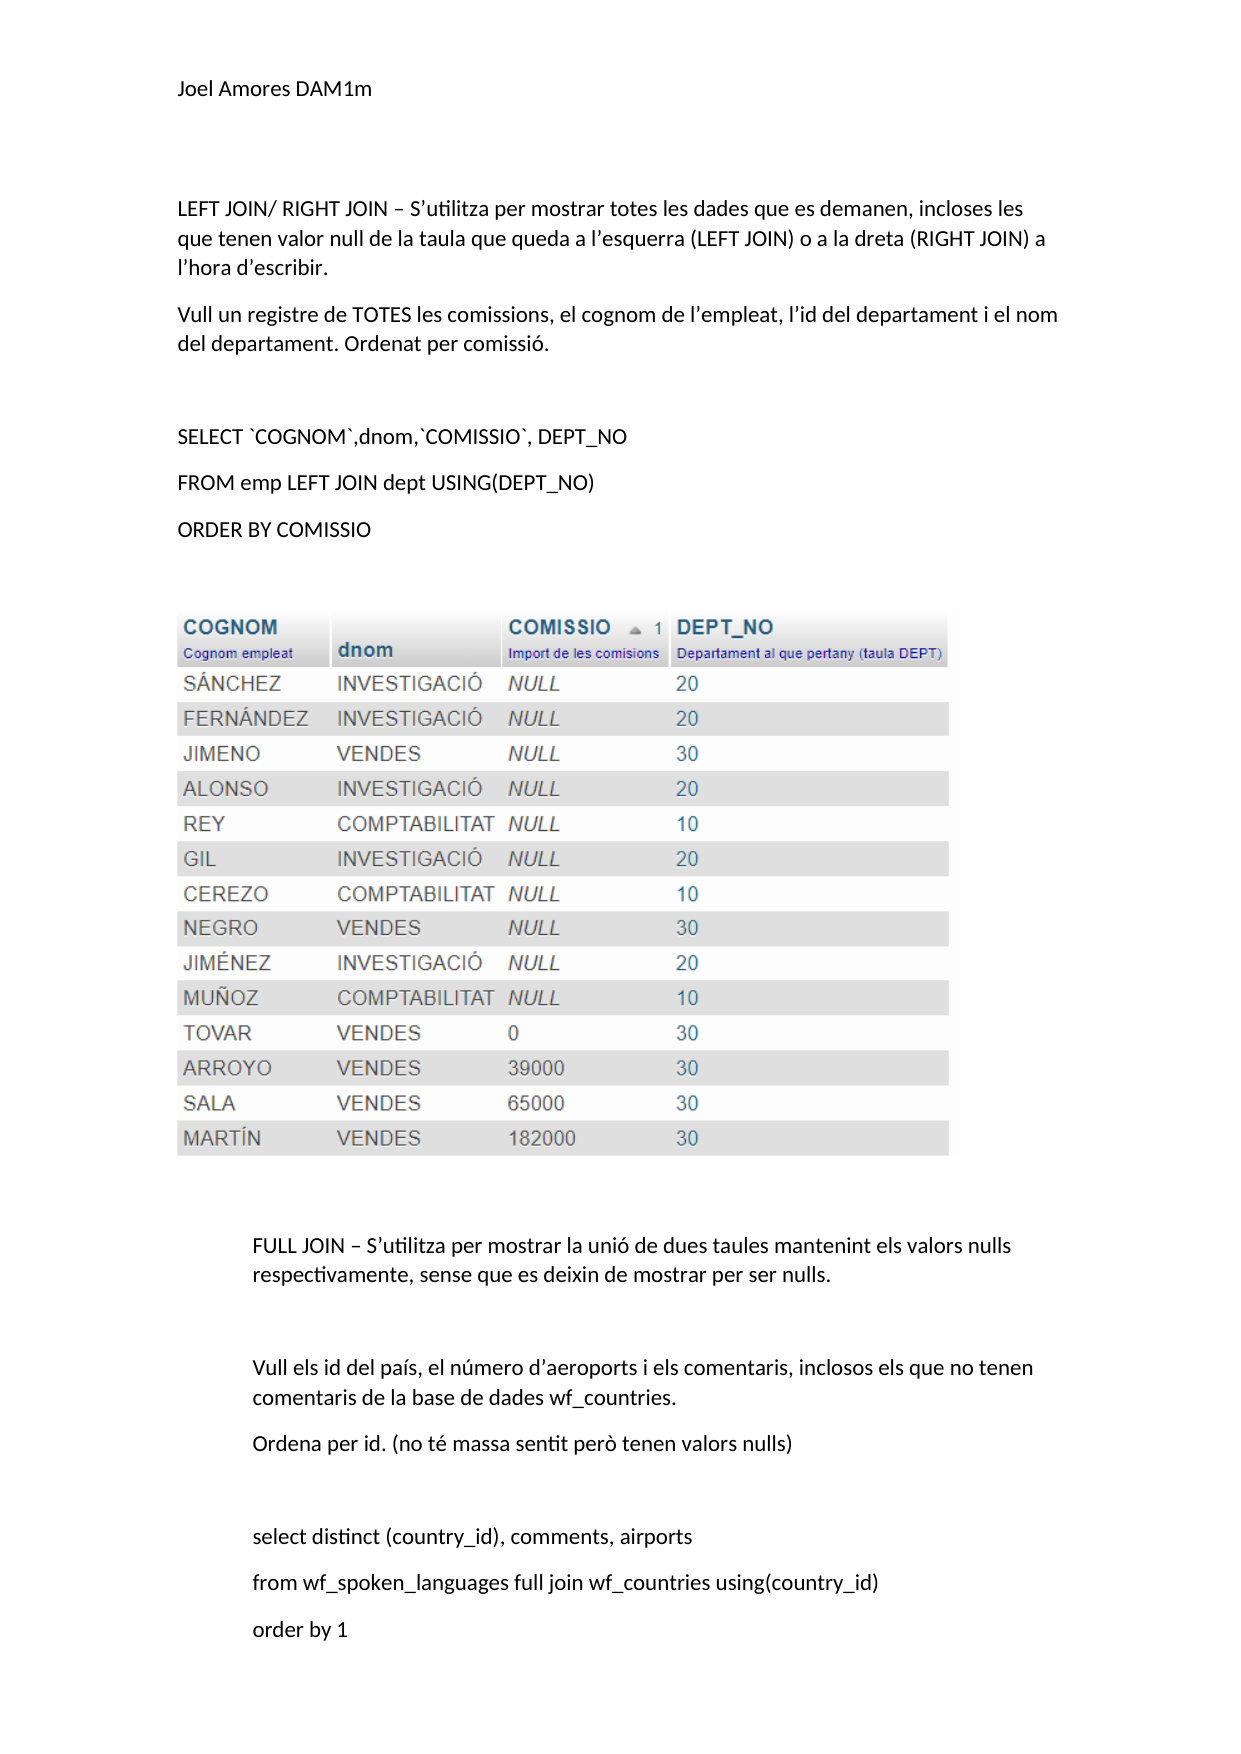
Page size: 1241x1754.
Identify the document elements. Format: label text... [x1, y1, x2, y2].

list Vull els id del país, el número d’aeroports i els comentaris, inclosos els que no tenen comentaris de la base de dades wf_countries. [252, 1353, 1063, 1411]
list FULL JOIN – S’utilitza per mostrar la unió de dues taules mantenint els valors nulls respectivamente, sense que es deixin de mostrar per ser nulls. [252, 1231, 1063, 1289]
list from wf_spoken_languages full join wf_countries using(country_id) [252, 1568, 1063, 1596]
text ORDER BY COMISSIO [177, 515, 1063, 543]
list Ordena per id. (no té massa sentit però tenen valors nulls) [252, 1429, 1063, 1457]
list order by 1 [252, 1615, 1063, 1643]
list select distinct (country_id), comments, airports [252, 1522, 1063, 1550]
text SELECT `COGNOM`,dnom,`COMISSIO`, DEPT_NO [177, 422, 1063, 450]
text FROM emp LEFT JOIN dept USING(DEPT_NO) [177, 468, 1063, 496]
text Vull un registre de TOTES les comissions, el cognom de l’empleat, l’id del departament i el nom del departament. Ordenat per comissió. [177, 300, 1063, 357]
text LEFT JOIN/ RIGHT JOIN – S’utilitza per mostrar totes les dades que es demanen, incloses les que tenen valor null de la taula que queda a l’esquerra (LEFT JOIN) o a la dreta (RIGHT JOIN) a l’hora d’escribir. [177, 194, 1063, 281]
